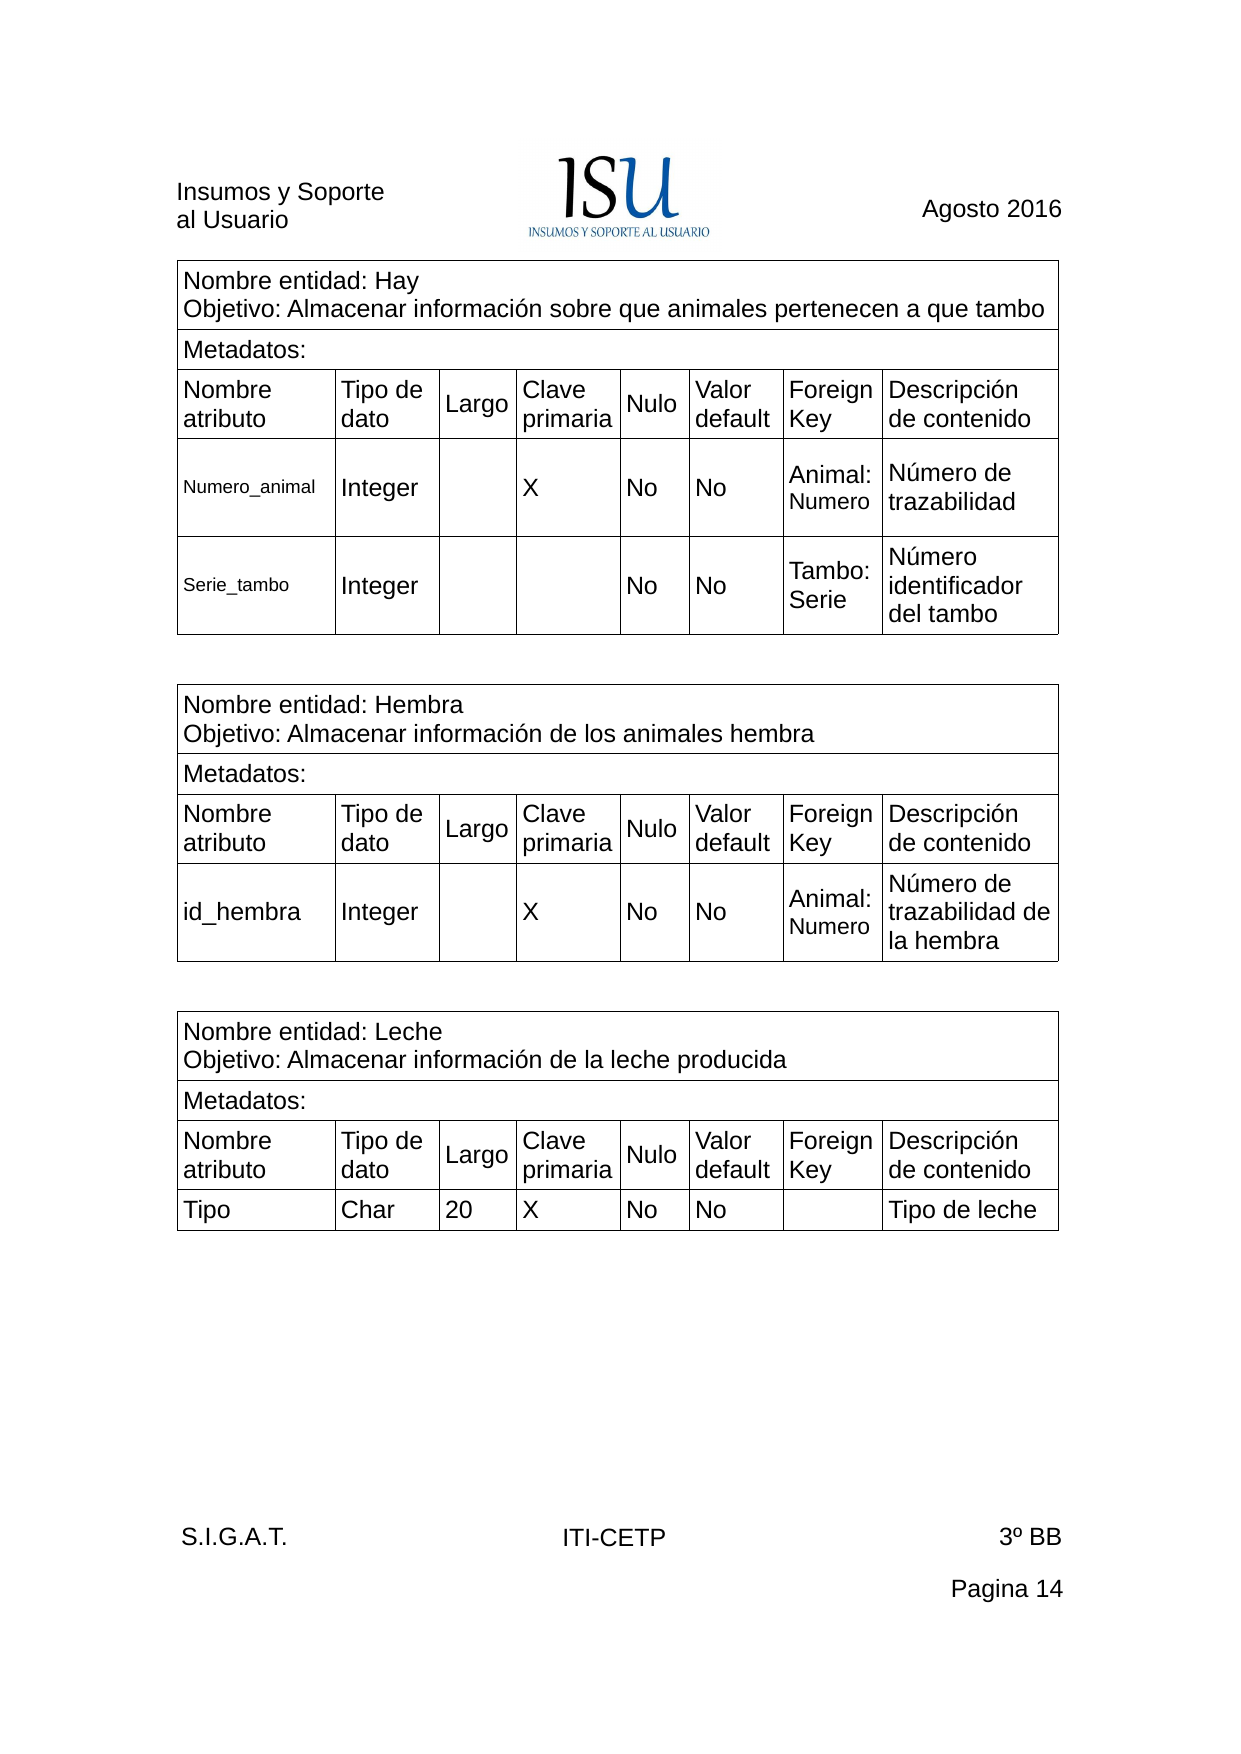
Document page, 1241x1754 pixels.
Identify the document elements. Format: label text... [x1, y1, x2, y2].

table_cell Char [336, 1190, 439, 1230]
table_cell [440, 864, 516, 961]
table_cell Integer [336, 439, 439, 536]
table_header Nombre entidad: Leche Objetivo: Almacenar información de la leche producida [178, 1012, 1058, 1080]
table_cell Integer [336, 537, 439, 634]
table_cell [440, 537, 516, 634]
table_cell Largo [440, 370, 516, 438]
table_cell Valor default [690, 370, 783, 438]
table_cell Nombre atributo [178, 1121, 335, 1189]
table_cell Foreign Key [784, 795, 882, 863]
table_cell No [690, 537, 783, 634]
table_cell No [621, 537, 689, 634]
table_cell Metadatos: [178, 1081, 1058, 1120]
table_cell Tipo de dato [336, 1121, 439, 1189]
table_cell Clave primaria [517, 795, 620, 863]
table_cell Nulo [621, 795, 689, 863]
table_cell Número de trazabilidad de la hembra [883, 864, 1058, 961]
table_cell Integer [336, 864, 439, 961]
table_cell Tambo: Serie [784, 537, 882, 634]
table_cell Nombre atributo [178, 795, 335, 863]
table_cell Serie_tambo [178, 537, 335, 634]
table_cell Clave primaria [517, 370, 620, 438]
table_cell Animal: Numero [784, 864, 882, 961]
table_cell No [621, 1190, 689, 1230]
table_cell Largo [440, 795, 516, 863]
table_cell No [621, 439, 689, 536]
table_cell Tipo de dato [336, 795, 439, 863]
table_cell Nulo [621, 370, 689, 438]
table_cell Descripción de contenido [883, 1121, 1058, 1189]
table_cell [784, 1190, 882, 1230]
table_cell [517, 537, 620, 634]
table_cell Metadatos: [178, 330, 1058, 369]
table_cell Foreign Key [784, 1121, 882, 1189]
table_cell Nulo [621, 1121, 689, 1189]
table_cell 20 [440, 1190, 516, 1230]
table_cell X [517, 439, 620, 536]
table_cell Foreign Key [784, 370, 882, 438]
table_cell Tipo de dato [336, 370, 439, 438]
table_cell Número identificador del tambo [883, 537, 1058, 634]
table_cell [440, 439, 516, 536]
table_cell Tipo de leche [883, 1190, 1058, 1230]
table_cell Numero_animal [178, 439, 335, 536]
table_cell X [517, 1190, 620, 1230]
table_cell Valor default [690, 1121, 783, 1189]
picture [517, 138, 723, 252]
table_header Nombre entidad: Hembra Objetivo: Almacenar información de los animales hembra [178, 685, 1058, 753]
table_cell No [690, 1190, 783, 1230]
table_cell No [621, 864, 689, 961]
table_cell Valor default [690, 795, 783, 863]
table_cell id_hembra [178, 864, 335, 961]
table_cell Animal: Numero [784, 439, 882, 536]
table_header Nombre entidad: Hay Objetivo: Almacenar información sobre que animales pertenecen a que tambo [178, 261, 1058, 329]
table_cell Descripción de contenido [883, 370, 1058, 438]
table_cell Nombre atributo [178, 370, 335, 438]
table_cell Tipo [178, 1190, 335, 1230]
table_cell Número de trazabilidad [883, 439, 1058, 536]
table_cell Metadatos: [178, 754, 1058, 794]
table_cell No [690, 439, 783, 536]
table_cell Clave primaria [517, 1121, 620, 1189]
table_cell No [690, 864, 783, 961]
table_cell X [517, 864, 620, 961]
table_cell Descripción de contenido [883, 795, 1058, 863]
table_cell Largo [440, 1121, 516, 1189]
